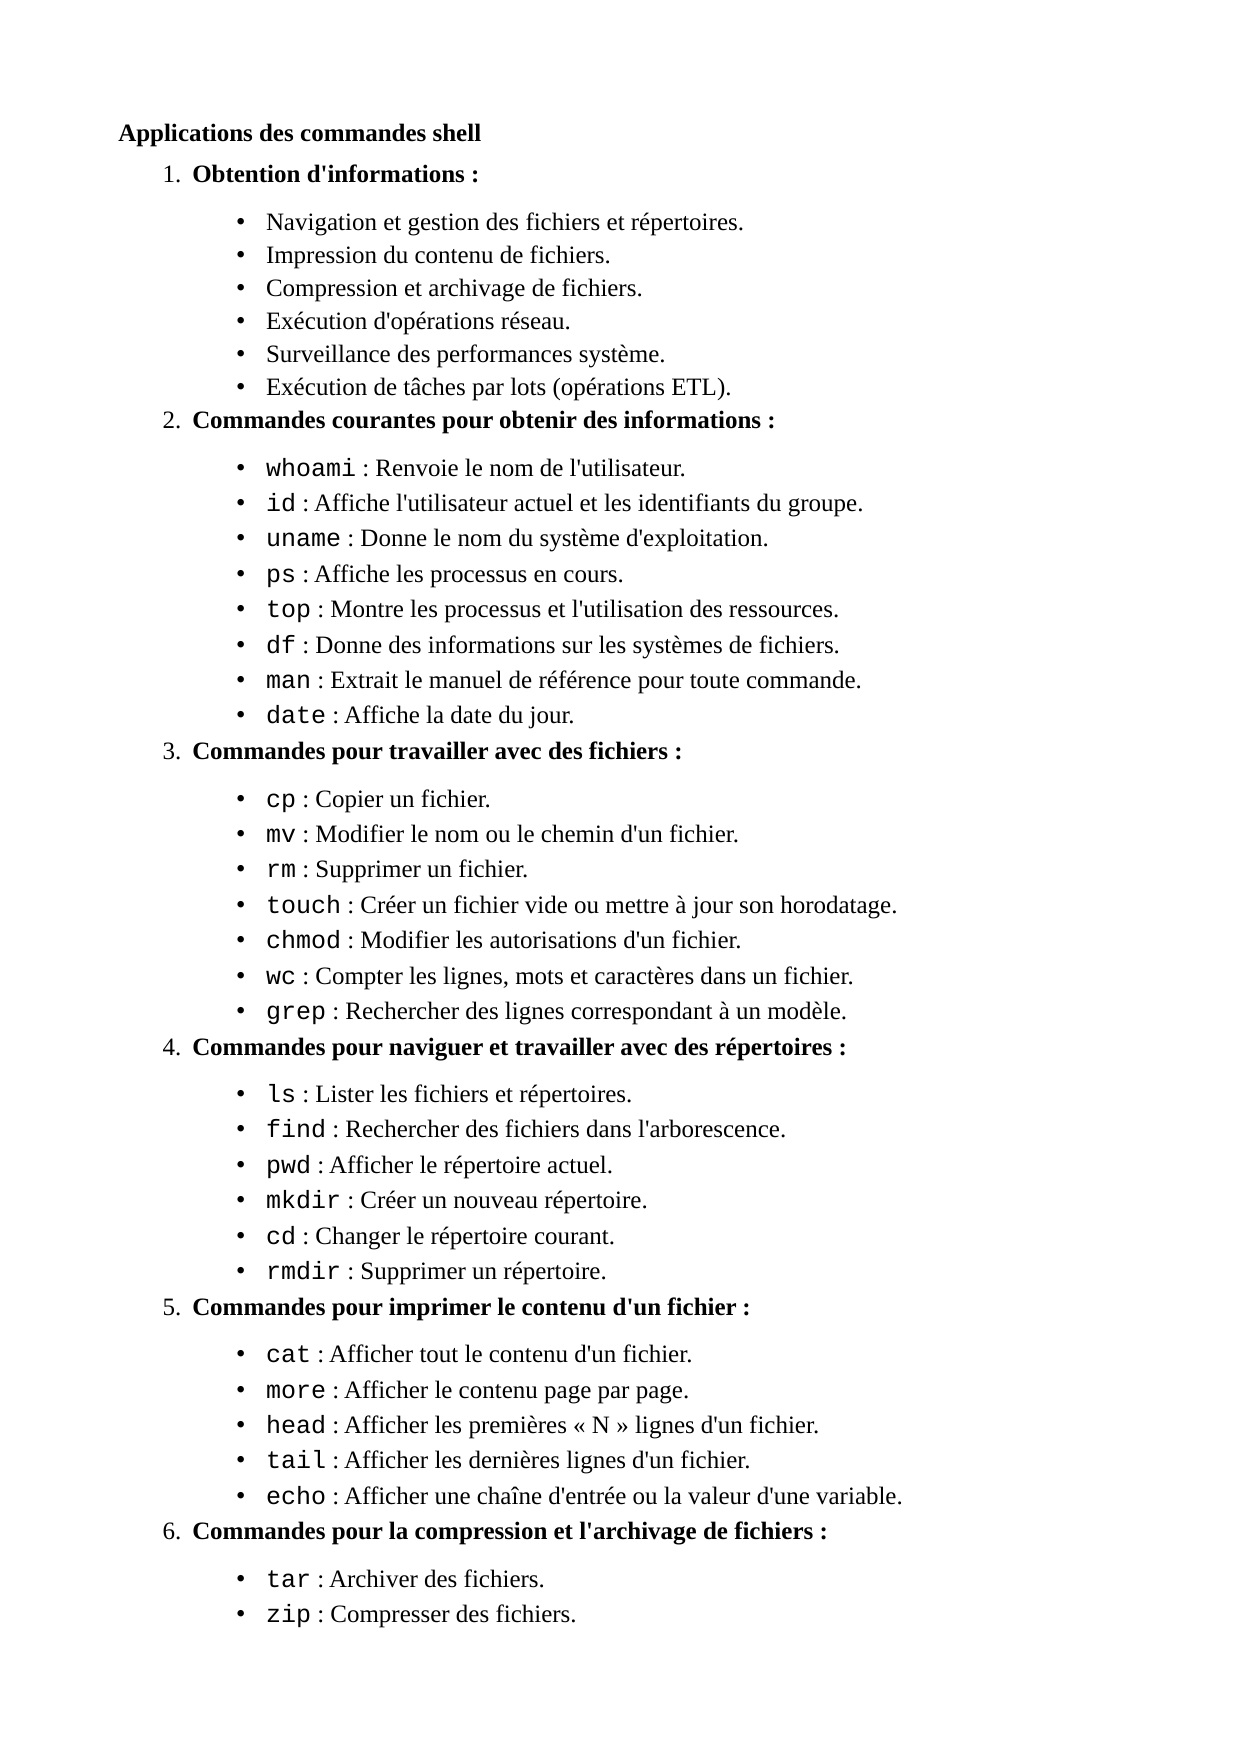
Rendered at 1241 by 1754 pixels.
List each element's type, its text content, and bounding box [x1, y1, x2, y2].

list Exécution de tâches par lots (opérations ETL). [236, 372, 1122, 401]
list date : Affiche la date du jour. [236, 701, 1122, 731]
list mkdir : Créer un nouveau répertoire. [236, 1185, 1122, 1216]
list Commandes pour naviguer et travailler avec des répertoires : [162, 1032, 1122, 1060]
list Commandes pour travailler avec des fichiers : [162, 736, 1122, 765]
list wc : Compter les lignes, mots et caractères dans un fichier. [236, 961, 1122, 992]
list touch : Créer un fichier vide ou mettre à jour son horodatage. [236, 890, 1122, 921]
list rm : Supprimer un fichier. [236, 854, 1122, 885]
list echo : Afficher une chaîne d'entrée ou la valeur d'une variable. [236, 1481, 1122, 1512]
subtitle Applications des commandes shell [118, 118, 1122, 147]
list man : Extrait le manuel de référence pour toute commande. [236, 665, 1122, 696]
list find : Rechercher des fichiers dans l'arborescence. [236, 1114, 1122, 1145]
list cd : Changer le répertoire courant. [236, 1221, 1122, 1252]
list whoami : Renvoie le nom de l'utilisateur. [236, 453, 1122, 483]
list Exécution d'opérations réseau. [236, 306, 1122, 335]
list zip : Compresser des fichiers. [236, 1599, 1122, 1630]
list Surveillance des performances système. [236, 339, 1122, 368]
list cat : Afficher tout le contenu d'un fichier. [236, 1339, 1122, 1370]
list Commandes pour imprimer le contenu d'un fichier : [162, 1292, 1122, 1320]
list ps : Affiche les processus en cours. [236, 559, 1122, 590]
list tail : Afficher les dernières lignes d'un fichier. [236, 1446, 1122, 1476]
list grep : Rechercher des lignes correspondant à un modèle. [236, 996, 1122, 1027]
list tar : Archiver des fichiers. [236, 1564, 1122, 1595]
list chmod : Modifier les autorisations d'un fichier. [236, 925, 1122, 956]
list ls : Lister les fichiers et répertoires. [236, 1079, 1122, 1110]
list rmdir : Supprimer un répertoire. [236, 1256, 1122, 1287]
list pwd : Afficher le répertoire actuel. [236, 1150, 1122, 1181]
list head : Afficher les premières « N » lignes d'un fichier. [236, 1410, 1122, 1441]
list Commandes pour la compression et l'archivage de fichiers : [162, 1516, 1122, 1545]
list Navigation et gestion des fichiers et répertoires. [236, 207, 1122, 236]
list Compression et archivage de fichiers. [236, 273, 1122, 302]
list Impression du contenu de fichiers. [236, 240, 1122, 269]
list Obtention d'informations : [162, 159, 1122, 188]
list uname : Donne le nom du système d'exploitation. [236, 523, 1122, 554]
list top : Montre les processus et l'utilisation des ressources. [236, 594, 1122, 625]
list more : Afficher le contenu page par page. [236, 1375, 1122, 1406]
list id : Affiche l'utilisateur actuel et les identifiants du groupe. [236, 488, 1122, 519]
list cp : Copier un fichier. [236, 784, 1122, 814]
list mv : Modifier le nom ou le chemin d'un fichier. [236, 819, 1122, 850]
list Commandes courantes pour obtenir des informations : [162, 405, 1122, 434]
list df : Donne des informations sur les systèmes de fichiers. [236, 630, 1122, 661]
